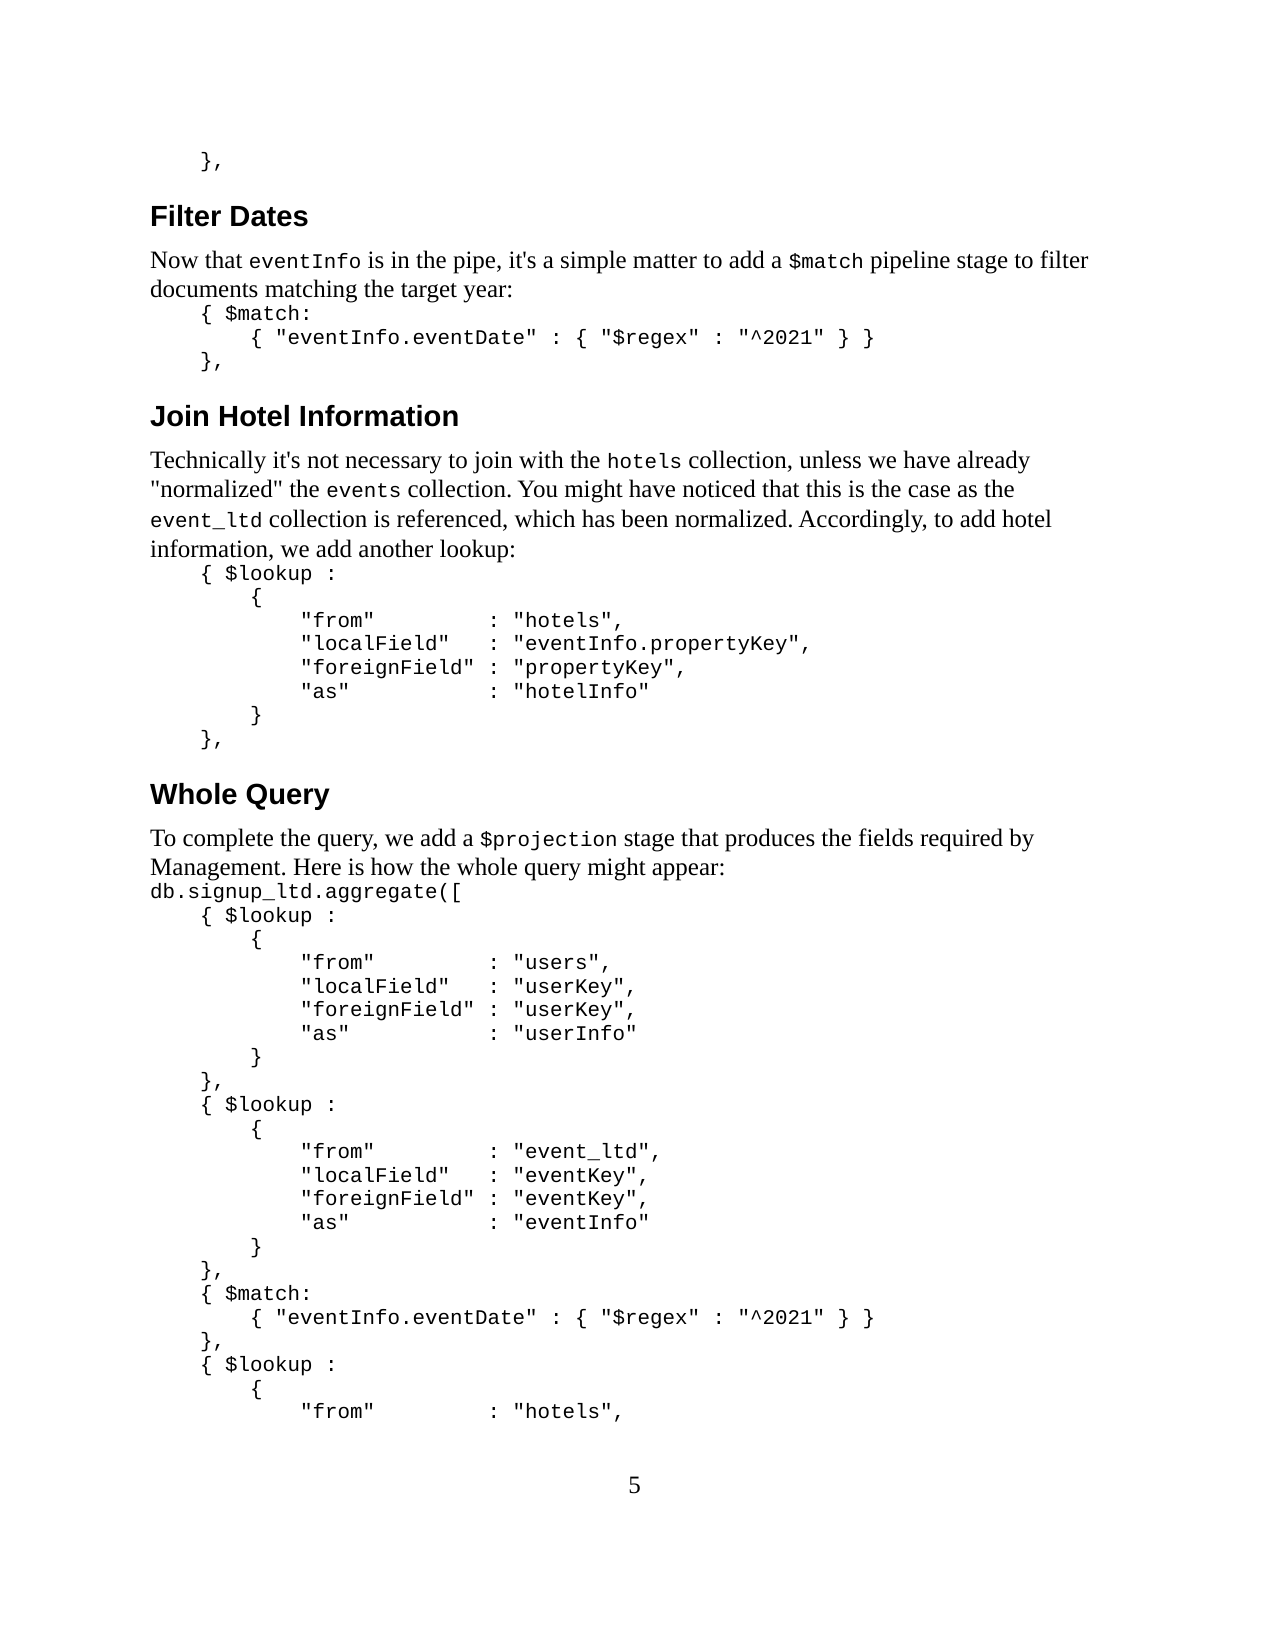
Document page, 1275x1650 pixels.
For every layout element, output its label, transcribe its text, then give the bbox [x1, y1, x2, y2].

text { $lookup : [150, 1094, 1125, 1117]
text Technically it's not necessary to join with the hotels collection, unless we have already "normalized" the events collection. You might have noticed that this is the case as the event_ltd collection is referenced, which has been normalized. Accordingly, to add hotel information, we add another lookup: [150, 445, 1125, 562]
text { "eventInfo.eventDate" : { "$regex" : "^2021" } } [150, 327, 1125, 350]
text To complete the query, we add a $projection stage that produces the fields required by Management. Here is how the whole query might appear: [150, 823, 1125, 881]
text "foreignField" : "propertyKey", [150, 657, 1125, 681]
text "localField" : "eventKey", [150, 1165, 1125, 1188]
text } [150, 704, 1125, 728]
text }, [150, 350, 1125, 374]
subtitle Whole Query [150, 777, 1125, 810]
text { $lookup : [150, 1354, 1125, 1378]
text }, [150, 1070, 1125, 1094]
text { $lookup : [150, 905, 1125, 928]
text "from" : "users", [150, 952, 1125, 976]
text "from" : "event_ltd", [150, 1141, 1125, 1165]
text }, [150, 1259, 1125, 1283]
text "from" : "hotels", [150, 1401, 1125, 1425]
text { "eventInfo.eventDate" : { "$regex" : "^2021" } } [150, 1307, 1125, 1330]
text } [150, 1236, 1125, 1259]
text }, [150, 1330, 1125, 1354]
text "foreignField" : "eventKey", [150, 1188, 1125, 1212]
text "as" : "hotelInfo" [150, 681, 1125, 704]
text Now that eventInfo is in the pipe, it's a simple matter to add a $match pipeline stage to filter documents matching the target year: [150, 245, 1125, 303]
subtitle Filter Dates [150, 199, 1125, 232]
text { [150, 586, 1125, 610]
text "as" : "userInfo" [150, 1023, 1125, 1047]
text { $match: [150, 1283, 1125, 1307]
text { [150, 1117, 1125, 1141]
text { $lookup : [150, 562, 1125, 586]
text db.signup_ltd.aggregate([ [150, 881, 1125, 905]
text { $match: [150, 303, 1125, 327]
text "localField" : "userKey", [150, 976, 1125, 999]
text "from" : "hotels", [150, 610, 1125, 633]
text { [150, 1378, 1125, 1401]
text "foreignField" : "userKey", [150, 999, 1125, 1023]
text "as" : "eventInfo" [150, 1212, 1125, 1236]
text } [150, 1047, 1125, 1070]
text }, [150, 728, 1125, 752]
text }, [150, 150, 1125, 174]
subtitle Join Hotel Information [150, 399, 1125, 432]
text "localField" : "eventInfo.propertyKey", [150, 633, 1125, 657]
text { [150, 928, 1125, 952]
